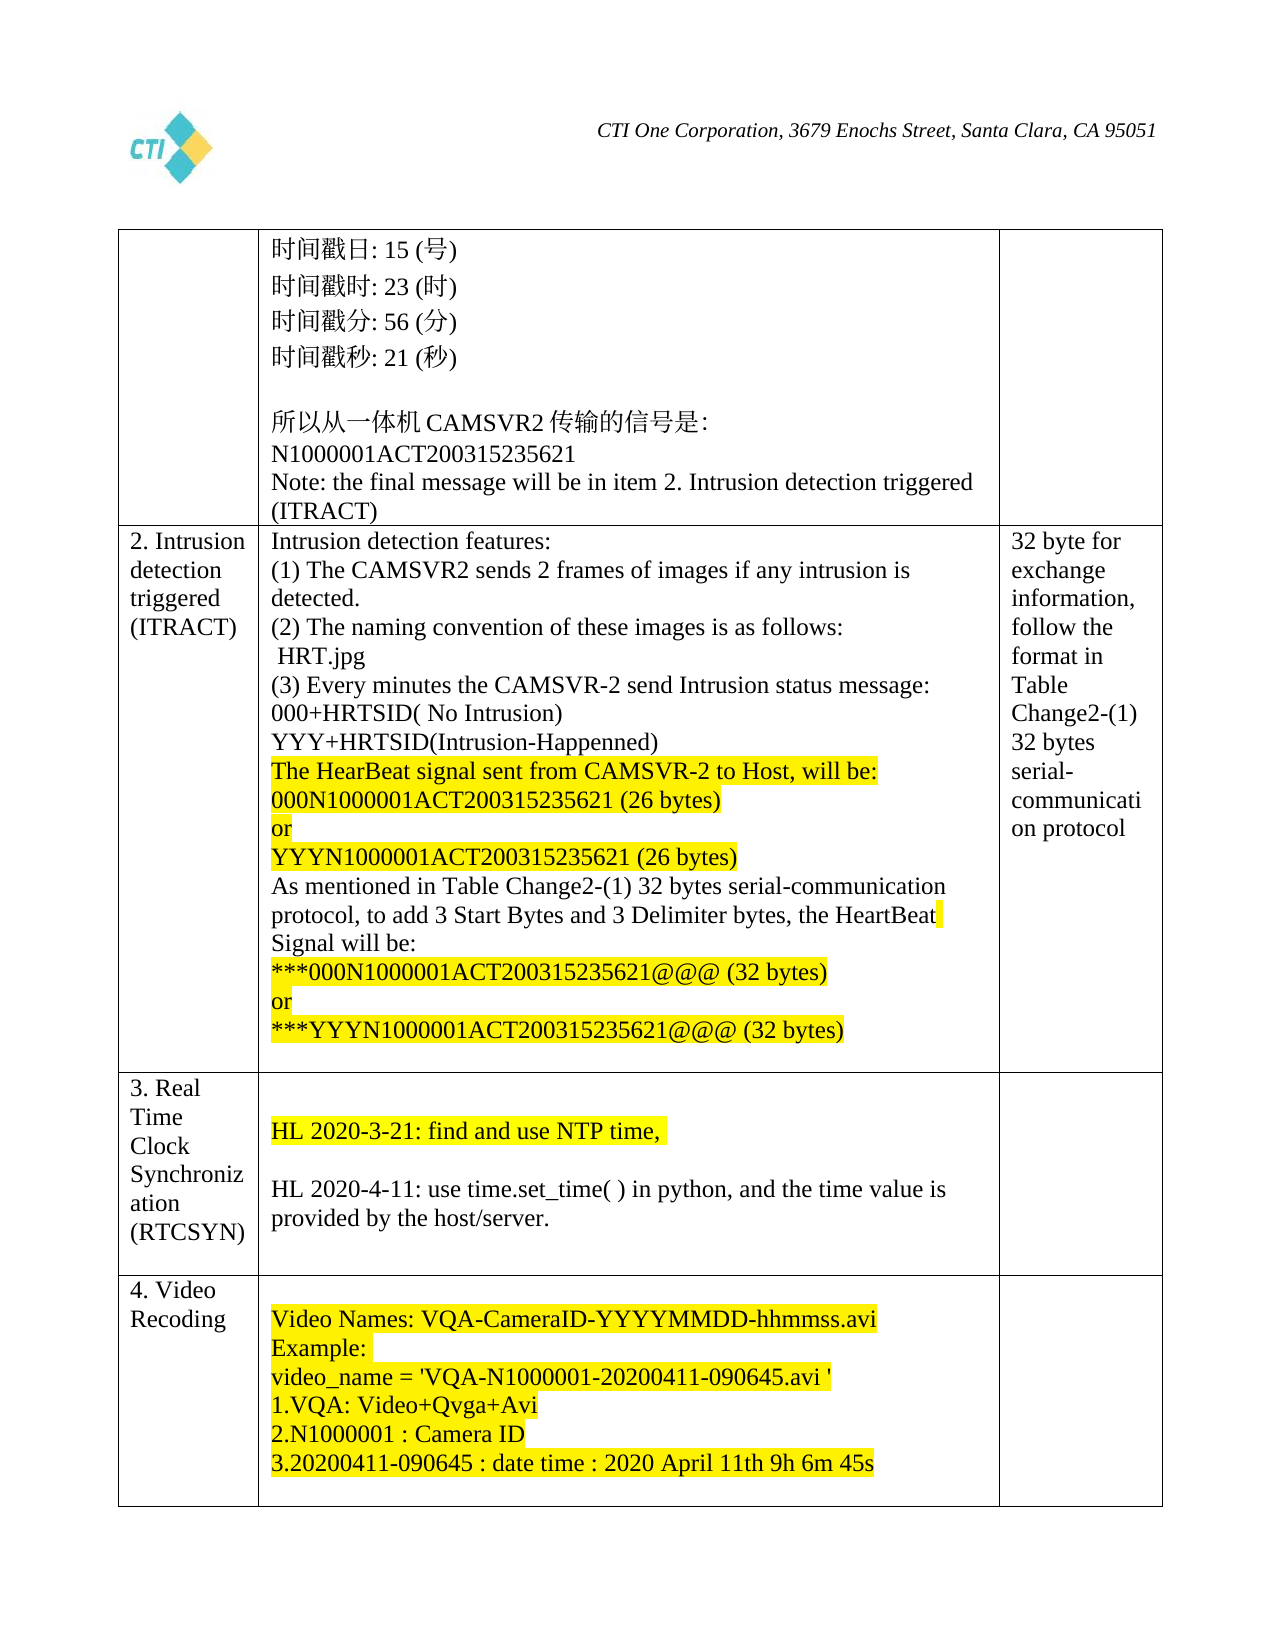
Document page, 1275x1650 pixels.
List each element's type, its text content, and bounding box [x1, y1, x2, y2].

table_cell Intrusion detection features: (1) The CAMSVR2 sends 2 frames of images if any intrusion is detected. (2) The naming convention of these images is as follows: HRT.jpg (3) Every minutes the CAMSVR-2 send Intrusion status message: 000+HRTSID( No Intrusion) YYY+HRTSID(Intrusion-Happenned) The HearBeat signal sent from CAMSVR-2 to Host, will be: 000N1000001ACT200315235621 (26 bytes) or YYYN1000001ACT200315235621 (26 bytes) As mentioned in Table Change2-(1) 32 bytes serial-communication protocol, to add 3 Start Bytes and 3 Delimiter bytes, the HeartBeat Signal will be: ***000N1000001ACT200315235621@@@ (32 bytes) or ***YYYN1000001ACT200315235621@@@ (32 bytes) [259, 526, 999, 1072]
table_cell Video Names: VQA-CameraID-YYYYMMDD-hhmmss.avi Example: video_name = 'VQA-N1000001-20200411-090645.avi ' 1.VQA: Video+Qvga+Avi 2.N1000001 : Camera ID 3.20200411-090645 : date time : 2020 April 11th 9h 6m 45s [259, 1276, 999, 1506]
picture [128, 98, 214, 188]
table_cell 32 byte for exchange information, follow the format in Table Change2-(1) 32 bytes serial-communication protocol [1000, 526, 1162, 1072]
table_cell [1000, 1276, 1162, 1506]
table_cell 4. Video Recoding [119, 1276, 258, 1506]
table_cell [1000, 1073, 1162, 1274]
table_cell [119, 230, 258, 525]
table_cell 3. Real Time Clock Synchronization (RTCSYN) [119, 1073, 258, 1274]
table_cell [1000, 230, 1162, 525]
table_cell 时间戳日: 15 (号) 时间戳时: 23 (时) 时间戳分: 56 (分) 时间戳秒: 21 (秒) 所以从一体机CAMSVR2传输的信号是： N1000001ACT200315235621 Note: the final message will be in item 2. Intrusion detection triggered (ITRACT) [259, 230, 999, 525]
table_cell 2. Intrusion detection triggered (ITRACT) [119, 526, 258, 1072]
table_cell HL 2020-3-21: find and use NTP time, HL 2020-4-11: use time.set_time( ) in python, and the time value is provided by the host/server. [259, 1073, 999, 1274]
